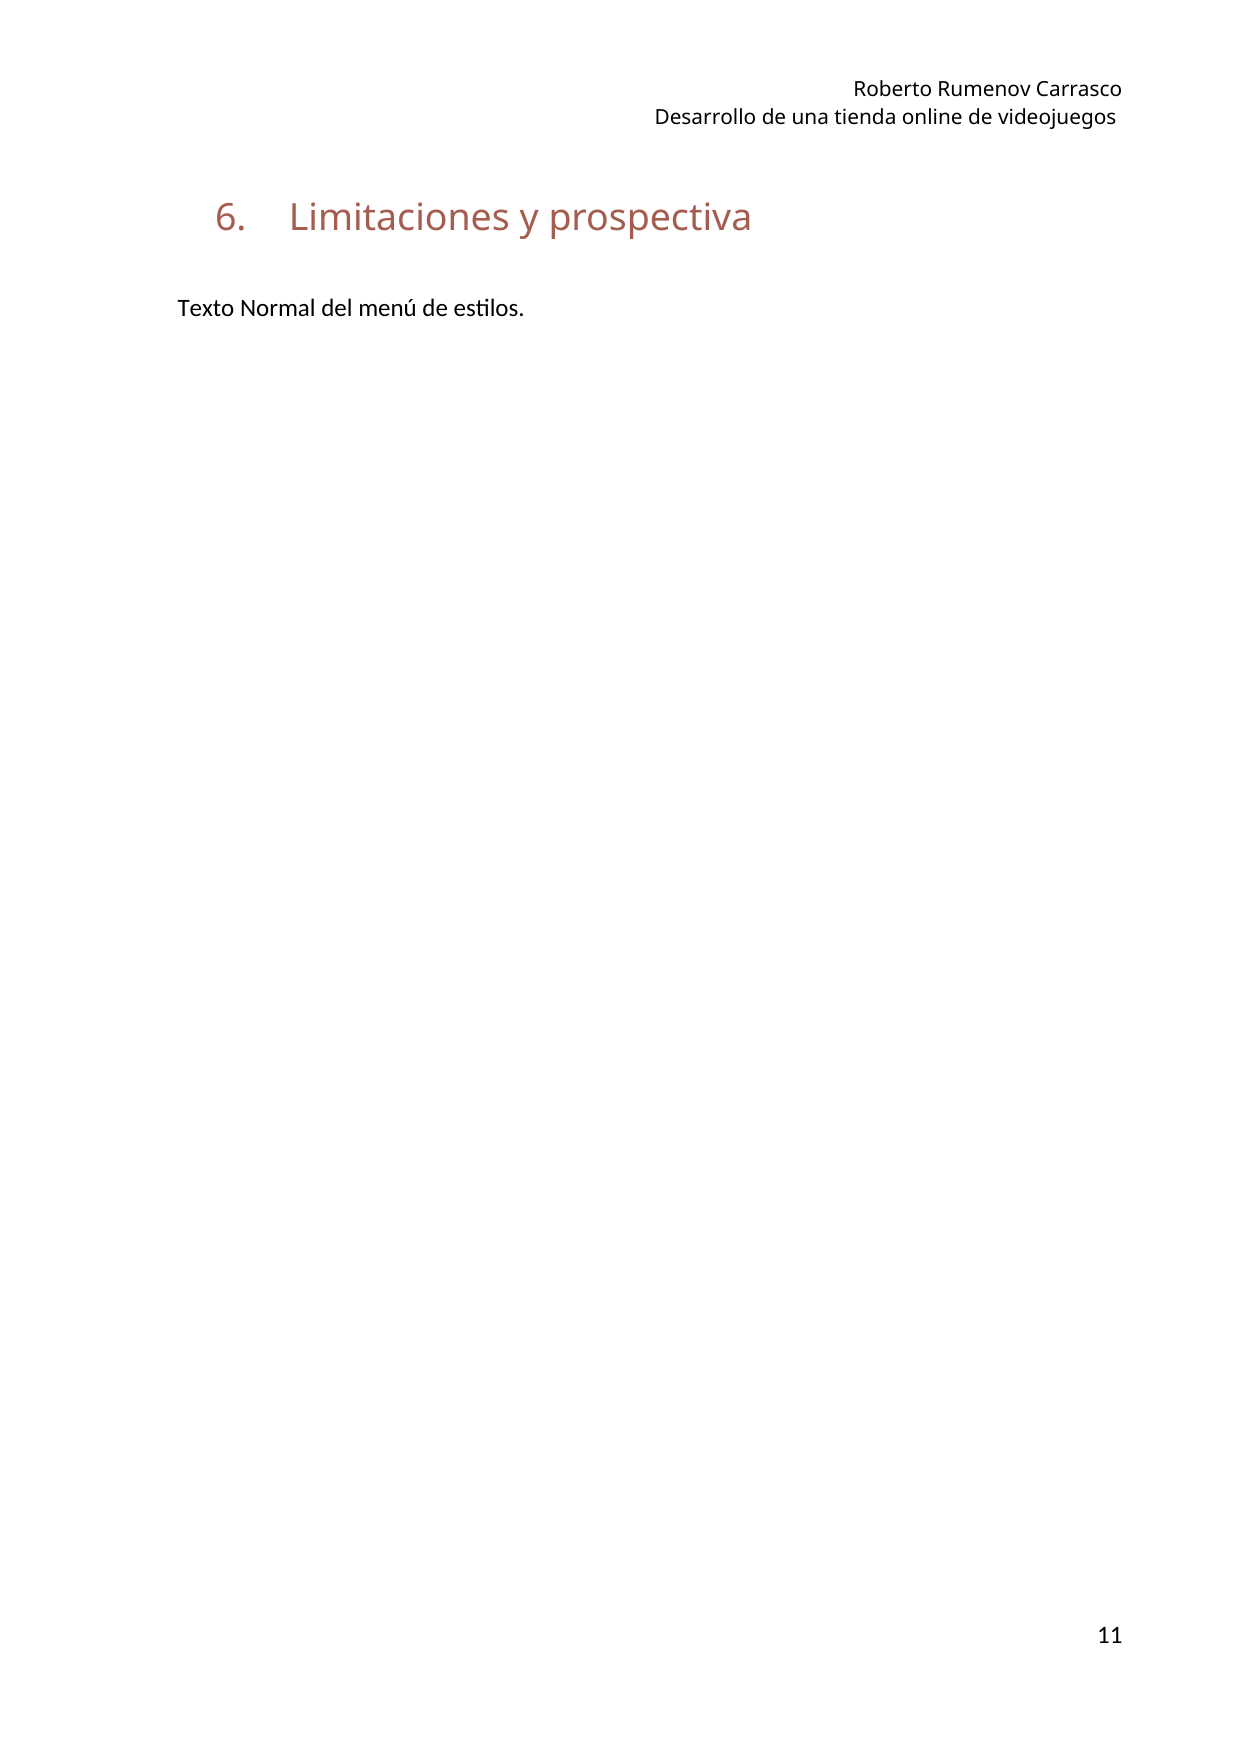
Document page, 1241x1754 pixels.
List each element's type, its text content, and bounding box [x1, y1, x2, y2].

text Texto Normal del menú de estilos. [177, 292, 1122, 323]
subtitle Limitaciones y prospectiva [215, 191, 1122, 242]
